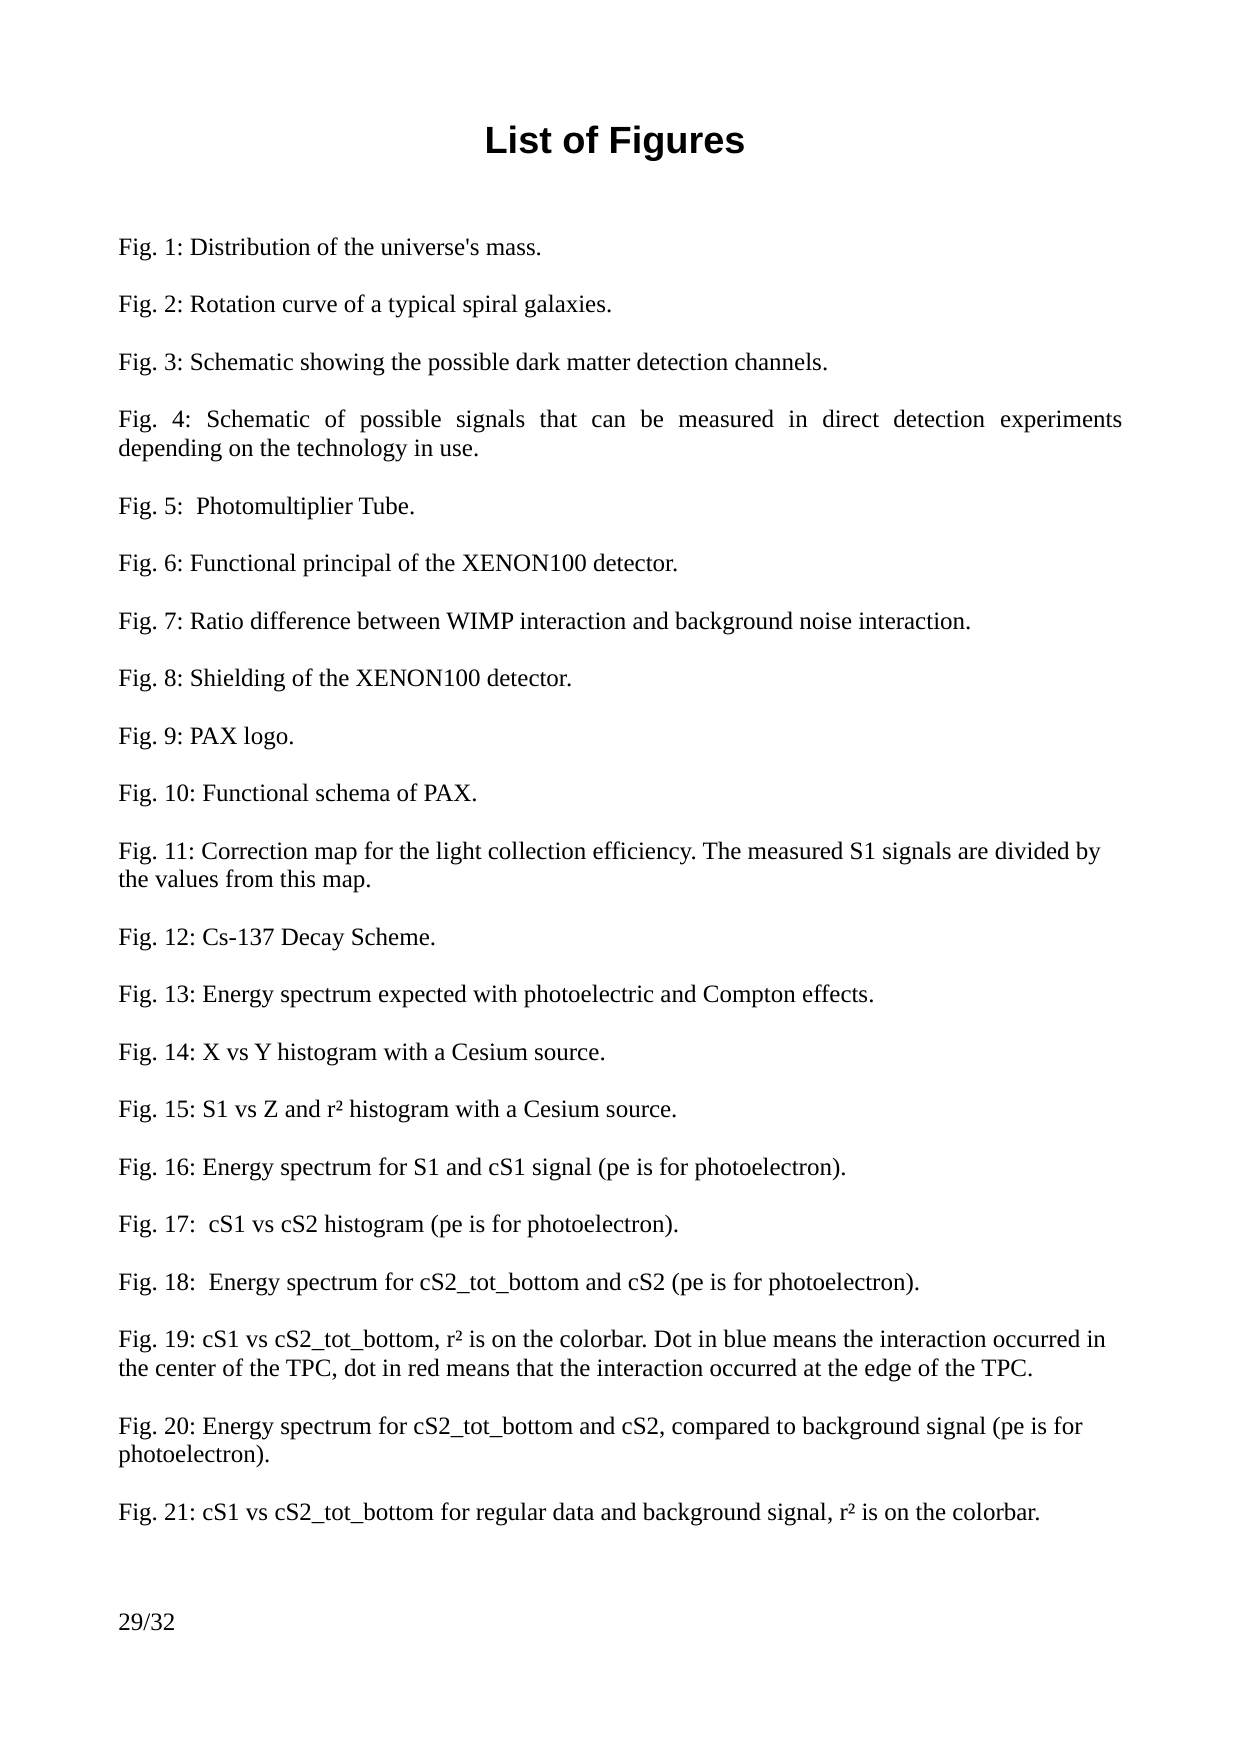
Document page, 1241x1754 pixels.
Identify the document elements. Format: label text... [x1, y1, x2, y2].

text Fig. 18: Energy spectrum for cS2_tot_bottom and cS2 (pe is for photoelectron). [118, 1267, 1122, 1296]
text Fig. 14: X vs Y histogram with a Cesium source. [118, 1037, 1122, 1066]
text Fig. 21: cS1 vs cS2_tot_bottom for regular data and background signal, r² is on the colorbar. [118, 1497, 1122, 1526]
text Fig. 7: Ratio difference between WIMP interaction and background noise interaction. [118, 606, 1122, 634]
text Fig. 4: Schematic of possible signals that can be measured in direct detection experiments depending on the technology in use. [118, 404, 1122, 462]
text Fig. 10: Functional schema of PAX. [118, 778, 1122, 807]
text Fig. 3: Schematic showing the possible dark matter detection channels. [118, 347, 1122, 376]
text Fig. 16: Energy spectrum for S1 and cS1 signal (pe is for photoelectron). [118, 1152, 1122, 1181]
text Fig. 20: Energy spectrum for cS2_tot_bottom and cS2, compared to background signal (pe is for photoelectron). [118, 1411, 1122, 1468]
text Fig. 17: cS1 vs cS2 histogram (pe is for photoelectron). [118, 1209, 1122, 1238]
text Fig. 15: S1 vs Z and r² histogram with a Cesium source. [118, 1094, 1122, 1123]
text Fig. 8: Shielding of the XENON100 detector. [118, 663, 1122, 692]
text Fig. 2: Rotation curve of a typical spiral galaxies. [118, 289, 1122, 318]
text Fig. 11: Correction map for the light collection efficiency. The measured S1 signals are divided by the values from this map. [118, 836, 1122, 893]
subtitle List of Figures [118, 118, 1122, 162]
text Fig. 19: cS1 vs cS2_tot_bottom, r² is on the colorbar. Dot in blue means the interaction occurred in the center of the TPC, dot in red means that the interaction occurred at the edge of the TPC. [118, 1324, 1122, 1382]
text Fig. 5: Photomultiplier Tube. [118, 491, 1122, 519]
text Fig. 12: Cs-137 Decay Scheme. [118, 922, 1122, 951]
text Fig. 1: Distribution of the universe's mass. [118, 232, 1122, 261]
text Fig. 13: Energy spectrum expected with photoelectric and Compton effects. [118, 979, 1122, 1008]
text Fig. 6: Functional principal of the XENON100 detector. [118, 548, 1122, 577]
text Fig. 9: PAX logo. [118, 721, 1122, 749]
